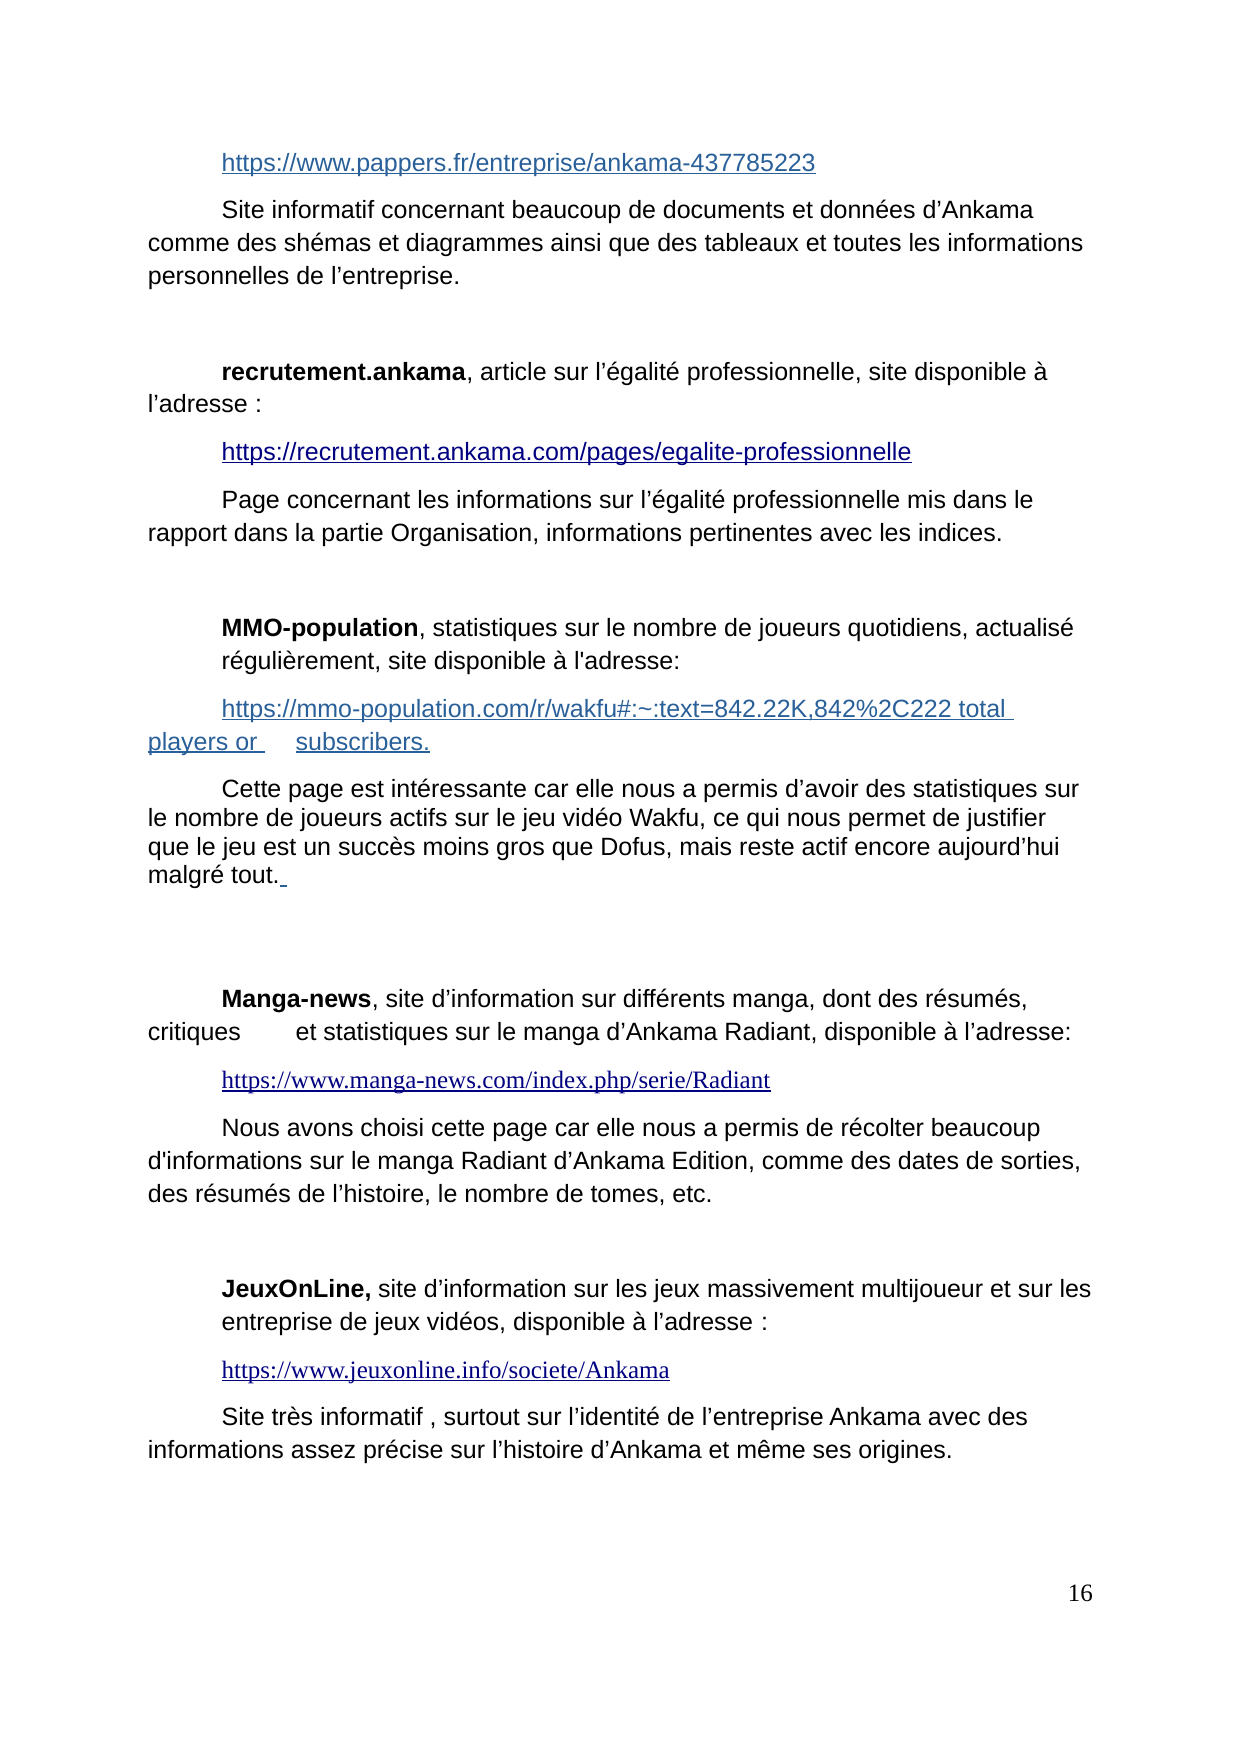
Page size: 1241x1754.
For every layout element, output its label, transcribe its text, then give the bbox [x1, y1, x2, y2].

text https://mmo-population.com/r/wakfu#:~:text=842.22K,842%2C222 total players or subscribers. [148, 693, 1093, 755]
text https://recrutement.ankama.com/pages/egalite-professionnelle [148, 437, 1093, 466]
text Site très informatif , surtout sur l’identité de l’entreprise Ankama avec des informations assez précise sur l’histoire d’Ankama et même ses origines. [148, 1402, 1093, 1464]
text https://www.jeuxonline.info/societe/Ankama [148, 1355, 1093, 1383]
text JeuxOnLine, site d’information sur les jeux massivement multijoueur et sur les entreprise de jeux vidéos, disponible à l’adresse : [148, 1274, 1093, 1336]
text Cette page est intéressante car elle nous a permis d’avoir des statistiques sur le nombre de joueurs actifs sur le jeu vidéo Wakfu, ce qui nous permet de justifier que le jeu est un succès moins gros que Dofus, mais reste actif encore aujourd’hui malgré tout. [148, 774, 1093, 889]
text https://www.manga-news.com/index.php/serie/Radiant [148, 1065, 1093, 1094]
text Site informatif concernant beaucoup de documents et données d’Ankama comme des shémas et diagrammes ainsi que des tableaux et toutes les informations personnelles de l’entreprise. [148, 195, 1093, 290]
text Manga-news, site d’information sur différents manga, dont des résumés, critiques et statistiques sur le manga d’Ankama Radiant, disponible à l’adresse: [148, 984, 1093, 1046]
text https://www.pappers.fr/entreprise/ankama-437785223 [148, 148, 1093, 176]
text recrutement.ankama, article sur l’égalité professionnelle, site disponible à l’adresse : [148, 356, 1093, 418]
text Page concernant les informations sur l’égalité professionnelle mis dans le rapport dans la partie Organisation, informations pertinentes avec les indices. [148, 485, 1093, 546]
text Nous avons choisi cette page car elle nous a permis de récolter beaucoup d'informations sur le manga Radiant d’Ankama Edition, comme des dates de sorties, des résumés de l’histoire, le nombre de tomes, etc. [148, 1113, 1093, 1207]
text MMO-population, statistiques sur le nombre de joueurs quotidiens, actualisé régulièrement, site disponible à l'adresse: [148, 613, 1093, 675]
